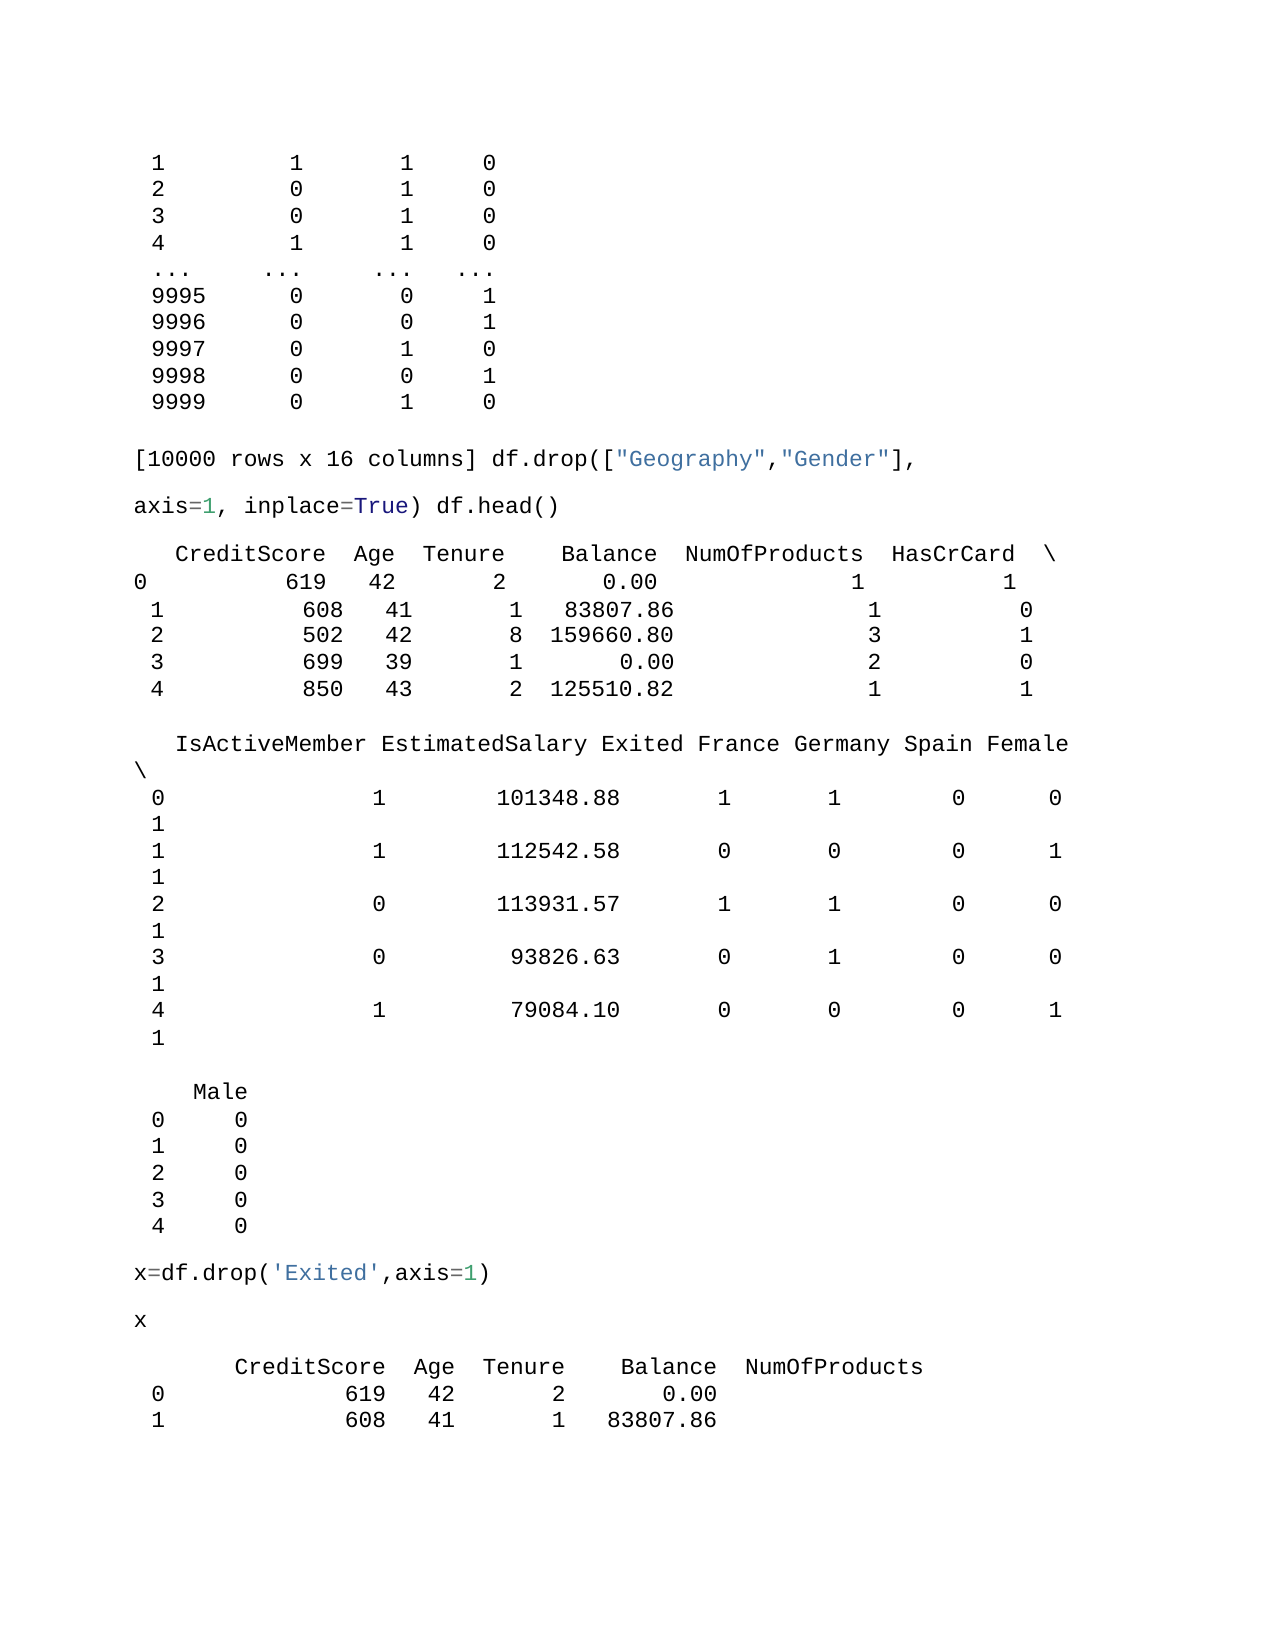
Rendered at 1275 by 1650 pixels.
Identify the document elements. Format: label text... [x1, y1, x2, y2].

table_cell 1 [146, 839, 178, 865]
table_cell [441, 865, 668, 892]
table_cell Male 0 [179, 1066, 309, 1134]
table_cell 0 [179, 1161, 309, 1187]
table_cell [668, 972, 779, 998]
table_cell 3 [146, 203, 234, 230]
table_cell 0.00 [586, 1381, 730, 1408]
table_cell [179, 945, 309, 972]
table_cell [1006, 812, 1066, 839]
table_cell [179, 812, 309, 839]
table_cell 0 [310, 892, 441, 918]
table_cell 1 [1006, 998, 1066, 1025]
table_cell [779, 865, 896, 892]
table_cell 1 [434, 310, 501, 336]
table_cell 1 [146, 1134, 178, 1161]
table_cell [1006, 865, 1066, 892]
table_cell 1 [146, 812, 178, 839]
table_cell [779, 919, 896, 945]
table_cell 619 [199, 1381, 399, 1408]
table_header 0 [146, 785, 178, 812]
table_cell [1006, 972, 1066, 998]
table_cell [441, 919, 668, 945]
table_cell 0 [1006, 892, 1066, 918]
table_header 1 [779, 785, 896, 812]
table_cell 1 [434, 283, 501, 310]
table_cell [310, 972, 441, 998]
table_cell 4 [146, 998, 178, 1025]
table_cell [179, 972, 309, 998]
table_header [146, 1354, 199, 1381]
table_cell 0 [896, 998, 1006, 1025]
table_cell 0 [179, 1134, 309, 1161]
text 3 699 39 1 0.00 2 0 [150, 650, 1133, 676]
table_cell 2 [468, 1381, 586, 1408]
table_cell 0 [234, 177, 337, 203]
table_cell 0 [668, 998, 779, 1025]
table_cell 1 [779, 892, 896, 918]
table_cell 3 [146, 1188, 178, 1214]
table_cell 0 [1006, 945, 1066, 972]
table_header NumOfProducts [730, 1354, 799, 1381]
text 1 608 41 1 83807.86 1 0 [150, 597, 1133, 623]
table_header 1 [668, 785, 779, 812]
table_cell 112542.58 [441, 839, 668, 865]
table_cell [310, 919, 441, 945]
table_cell 0 [434, 390, 501, 416]
table_cell 0 [434, 203, 501, 230]
table_cell 0 [146, 1066, 178, 1134]
table_cell [179, 998, 309, 1025]
table_cell [441, 812, 668, 839]
table_cell [779, 812, 896, 839]
table_cell 4 [146, 1214, 178, 1241]
table_cell 1 [337, 177, 434, 203]
table_cell 0 [434, 177, 501, 203]
text [10000 rows x 16 columns] df.drop(["Geography","Gender"], axis=1, inplace=True) df.head() [133, 448, 919, 521]
table_cell 1 [146, 1025, 178, 1066]
table_cell 9996 [146, 310, 234, 336]
table_cell ... [337, 256, 434, 283]
table_cell 4 [146, 230, 234, 256]
table_cell [896, 919, 1006, 945]
table_cell [1006, 919, 1066, 945]
table_cell 1 [730, 1381, 799, 1408]
table_cell 0 [234, 363, 337, 389]
table_cell ... [146, 256, 234, 283]
table_cell ... [434, 256, 501, 283]
table_cell 0 [234, 203, 337, 230]
table_cell 0 [179, 1188, 309, 1214]
table_cell 2 [146, 892, 178, 918]
table_cell 0 [146, 1381, 199, 1408]
text CreditScore Age Tenure Balance NumOfProducts HasCrCard \ 0 619 42 2 0.00 1 1 [133, 542, 1075, 597]
table_cell 0 [668, 945, 779, 972]
table_cell [668, 865, 779, 892]
table_cell [310, 812, 441, 839]
table_cell [668, 919, 779, 945]
table_cell 1 [668, 892, 779, 918]
table_cell 0 [779, 839, 896, 865]
table_cell 1 [146, 972, 178, 998]
table_cell 0 [896, 839, 1006, 865]
table_cell 0 [337, 283, 434, 310]
table_cell 9999 [146, 390, 234, 416]
table_cell [779, 972, 896, 998]
table_cell 1 [779, 945, 896, 972]
table_cell 1 [310, 998, 441, 1025]
table_cell 1 [146, 865, 178, 892]
text 4 850 43 2 125510.82 1 1 [150, 677, 1133, 703]
table_header 1 [234, 150, 337, 177]
table_header 101348.88 [441, 785, 668, 812]
table_cell [179, 892, 309, 918]
table_cell [179, 839, 309, 865]
table_cell 0 [337, 310, 434, 336]
table_cell [310, 865, 441, 892]
table_cell 0 [310, 945, 441, 972]
table_cell 2 [146, 1161, 178, 1187]
table_header [179, 785, 309, 812]
table_header 1 [310, 785, 441, 812]
table_cell 0 [234, 310, 337, 336]
table_cell 1 [337, 336, 434, 363]
table_cell 3 [146, 945, 178, 972]
table_cell [896, 812, 1006, 839]
table_cell 1 [310, 839, 441, 865]
table_cell 9995 [146, 283, 234, 310]
table_cell 9997 [146, 336, 234, 363]
table_cell 1 [234, 230, 337, 256]
table_cell 9998 [146, 363, 234, 389]
table_cell 0 [779, 998, 896, 1025]
table_cell 0 [234, 390, 337, 416]
table_header Age [399, 1354, 468, 1381]
table_cell 0 [234, 336, 337, 363]
table_cell 79084.10 [441, 998, 668, 1025]
table_cell [310, 1025, 1066, 1241]
table_cell 0 [896, 892, 1006, 918]
table_header 0 [434, 150, 501, 177]
table_header 1 [337, 150, 434, 177]
table_cell 42 [399, 1381, 468, 1408]
table_cell 0 [434, 336, 501, 363]
table_cell 1 [337, 390, 434, 416]
table_cell [668, 812, 779, 839]
table_header CreditScore [199, 1354, 399, 1381]
table_cell 1 [1006, 839, 1066, 865]
table_cell 0 [668, 839, 779, 865]
table_cell 0 [434, 230, 501, 256]
table_cell [179, 865, 309, 892]
table_cell 1 [146, 919, 178, 945]
table_cell 2 [146, 177, 234, 203]
text IsActiveMember EstimatedSalary Exited France Germany Spain Female \ [133, 733, 1070, 785]
table_cell [896, 972, 1006, 998]
table_cell 0 [234, 283, 337, 310]
table_header 1 [146, 150, 234, 177]
table_cell [179, 1025, 309, 1066]
table_cell [441, 972, 668, 998]
text x=df.drop('Exited',axis=1) x [133, 1261, 510, 1334]
table_cell 1 [337, 230, 434, 256]
table_cell 1 [434, 363, 501, 389]
table_header Balance [586, 1354, 730, 1381]
table_cell [896, 865, 1006, 892]
text 2 502 42 8 159660.80 3 1 [150, 624, 1133, 649]
table_cell 93826.63 [441, 945, 668, 972]
table_cell 0 [337, 363, 434, 389]
table_header Tenure [468, 1354, 586, 1381]
table_cell 1 [337, 203, 434, 230]
table_cell 0 [896, 945, 1006, 972]
table_cell 113931.57 [441, 892, 668, 918]
table_header 0 [1006, 785, 1066, 812]
table_cell ... [234, 256, 337, 283]
table_cell 0 [179, 1214, 309, 1241]
table_header 0 [896, 785, 1006, 812]
table_cell [179, 919, 309, 945]
